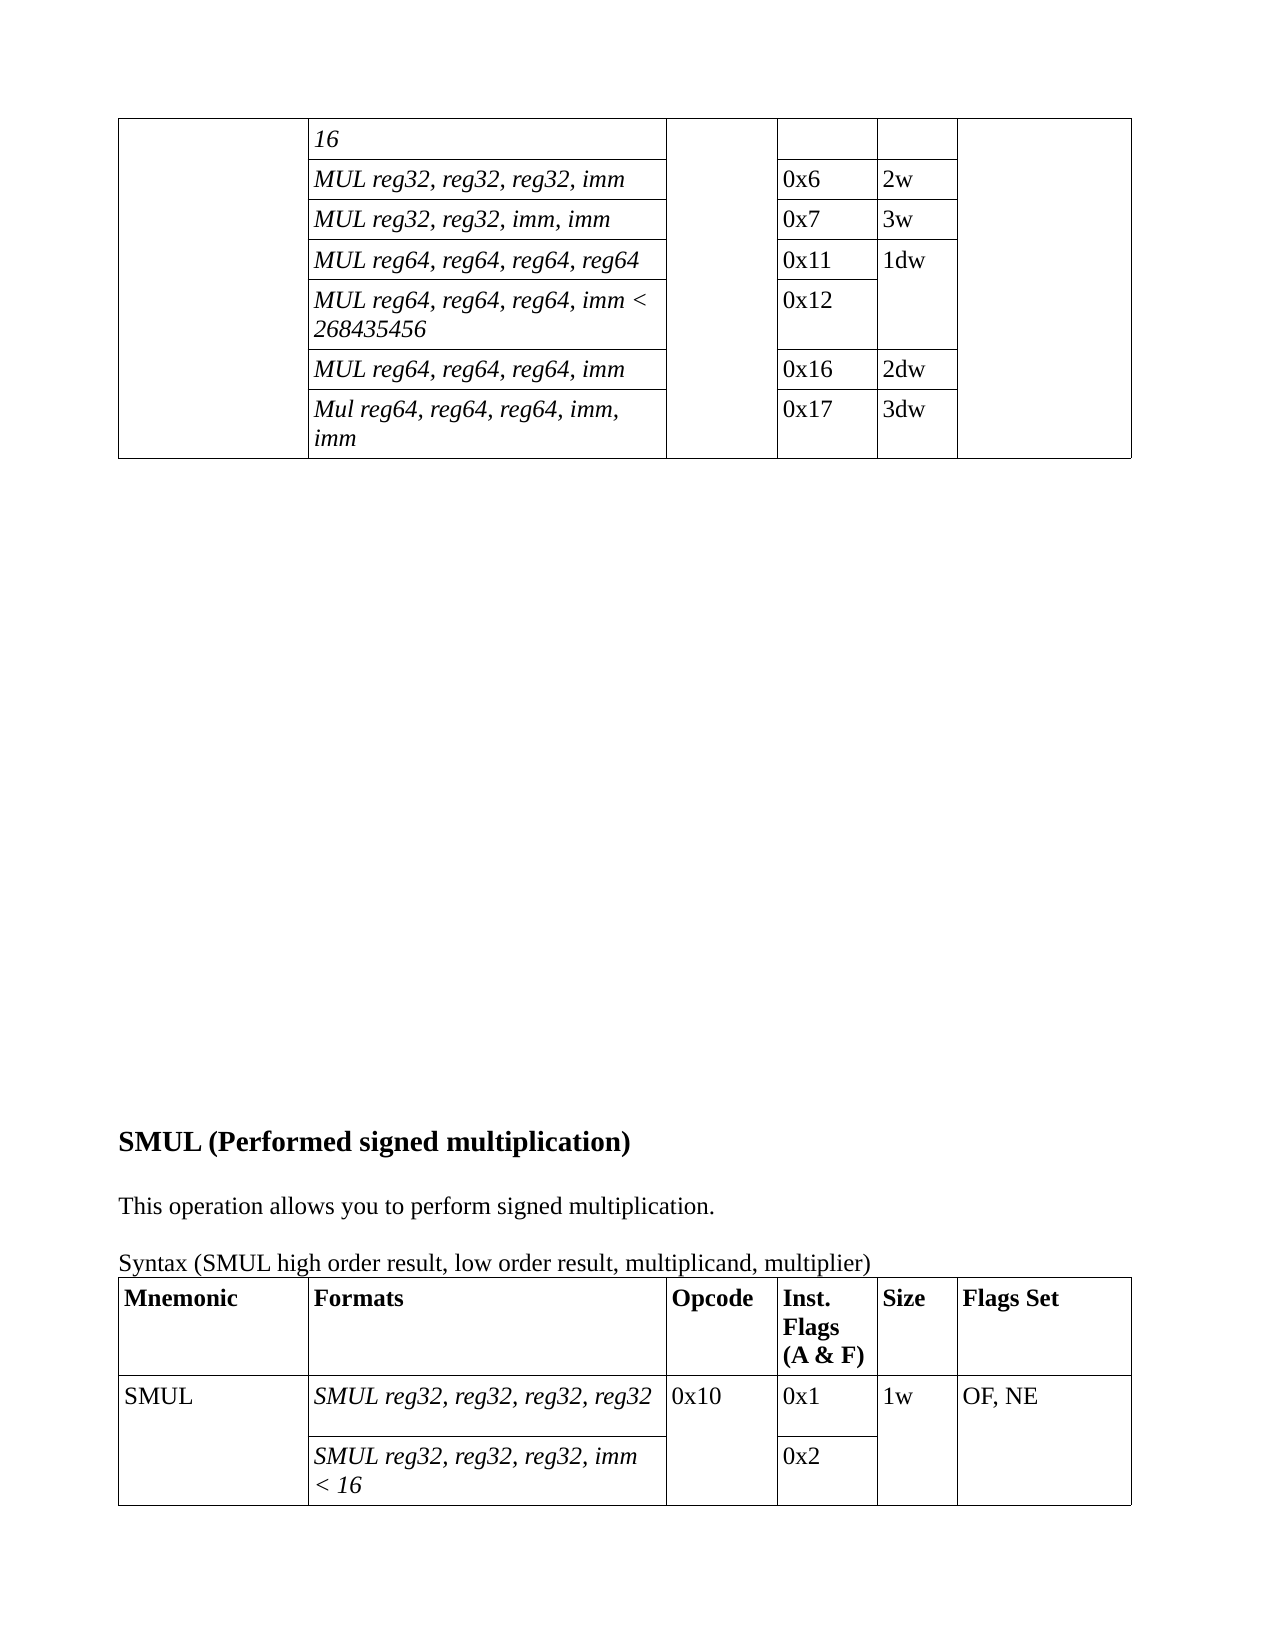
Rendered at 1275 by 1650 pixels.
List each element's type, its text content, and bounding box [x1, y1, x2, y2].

table_header Formats [309, 1278, 666, 1375]
table_cell 0x10 [667, 1376, 777, 1504]
table_cell [878, 119, 957, 158]
table_cell 2w [878, 160, 957, 199]
table_cell 0x16 [778, 350, 877, 389]
table_cell [778, 119, 877, 158]
table_cell OF, NE [958, 1376, 1131, 1504]
table_cell 16 [309, 119, 666, 158]
table_cell SMUL [119, 1376, 308, 1504]
table_cell 0x12 [778, 280, 877, 348]
table_cell Mul reg64, reg64, reg64, imm, imm [309, 390, 666, 458]
table_cell 2dw [878, 350, 957, 389]
table_cell 1w [878, 1376, 957, 1504]
table_cell SMUL reg32, reg32, reg32, imm < 16 [309, 1437, 666, 1504]
table_cell [667, 119, 777, 458]
table_cell [958, 119, 1131, 458]
table_cell MUL reg64, reg64, reg64, imm [309, 350, 666, 389]
table_header Opcode [667, 1278, 777, 1375]
text Syntax (SMUL high order result, low order result, multiplicand, multiplier) [118, 1248, 1157, 1277]
table_cell MUL reg64, reg64, reg64, reg64 [309, 240, 666, 279]
table_cell SMUL reg32, reg32, reg32, reg32 [309, 1376, 666, 1436]
table_cell 0x1 [778, 1376, 877, 1436]
table_cell [119, 119, 308, 458]
text SMUL (Performed signed multiplication) [118, 1124, 1157, 1157]
table_cell MUL reg32, reg32, imm, imm [309, 200, 666, 239]
table_cell 0x11 [778, 240, 877, 279]
table_header Flags Set [958, 1278, 1131, 1375]
table_cell MUL reg64, reg64, reg64, imm < 268435456 [309, 280, 666, 348]
table_cell 0x2 [778, 1437, 877, 1504]
table_cell 3dw [878, 390, 957, 458]
table_cell MUL reg32, reg32, reg32, imm [309, 160, 666, 199]
table_cell 0x17 [778, 390, 877, 458]
table_header Mnemonic [119, 1278, 308, 1375]
table_cell 0x6 [778, 160, 877, 199]
table_cell 3w [878, 200, 957, 239]
table_header Size [878, 1278, 957, 1375]
text This operation allows you to perform signed multiplication. [118, 1191, 1157, 1220]
table_cell 1dw [878, 240, 957, 348]
table_cell 0x7 [778, 200, 877, 239]
table_header Inst. Flags (A & F) [778, 1278, 877, 1375]
